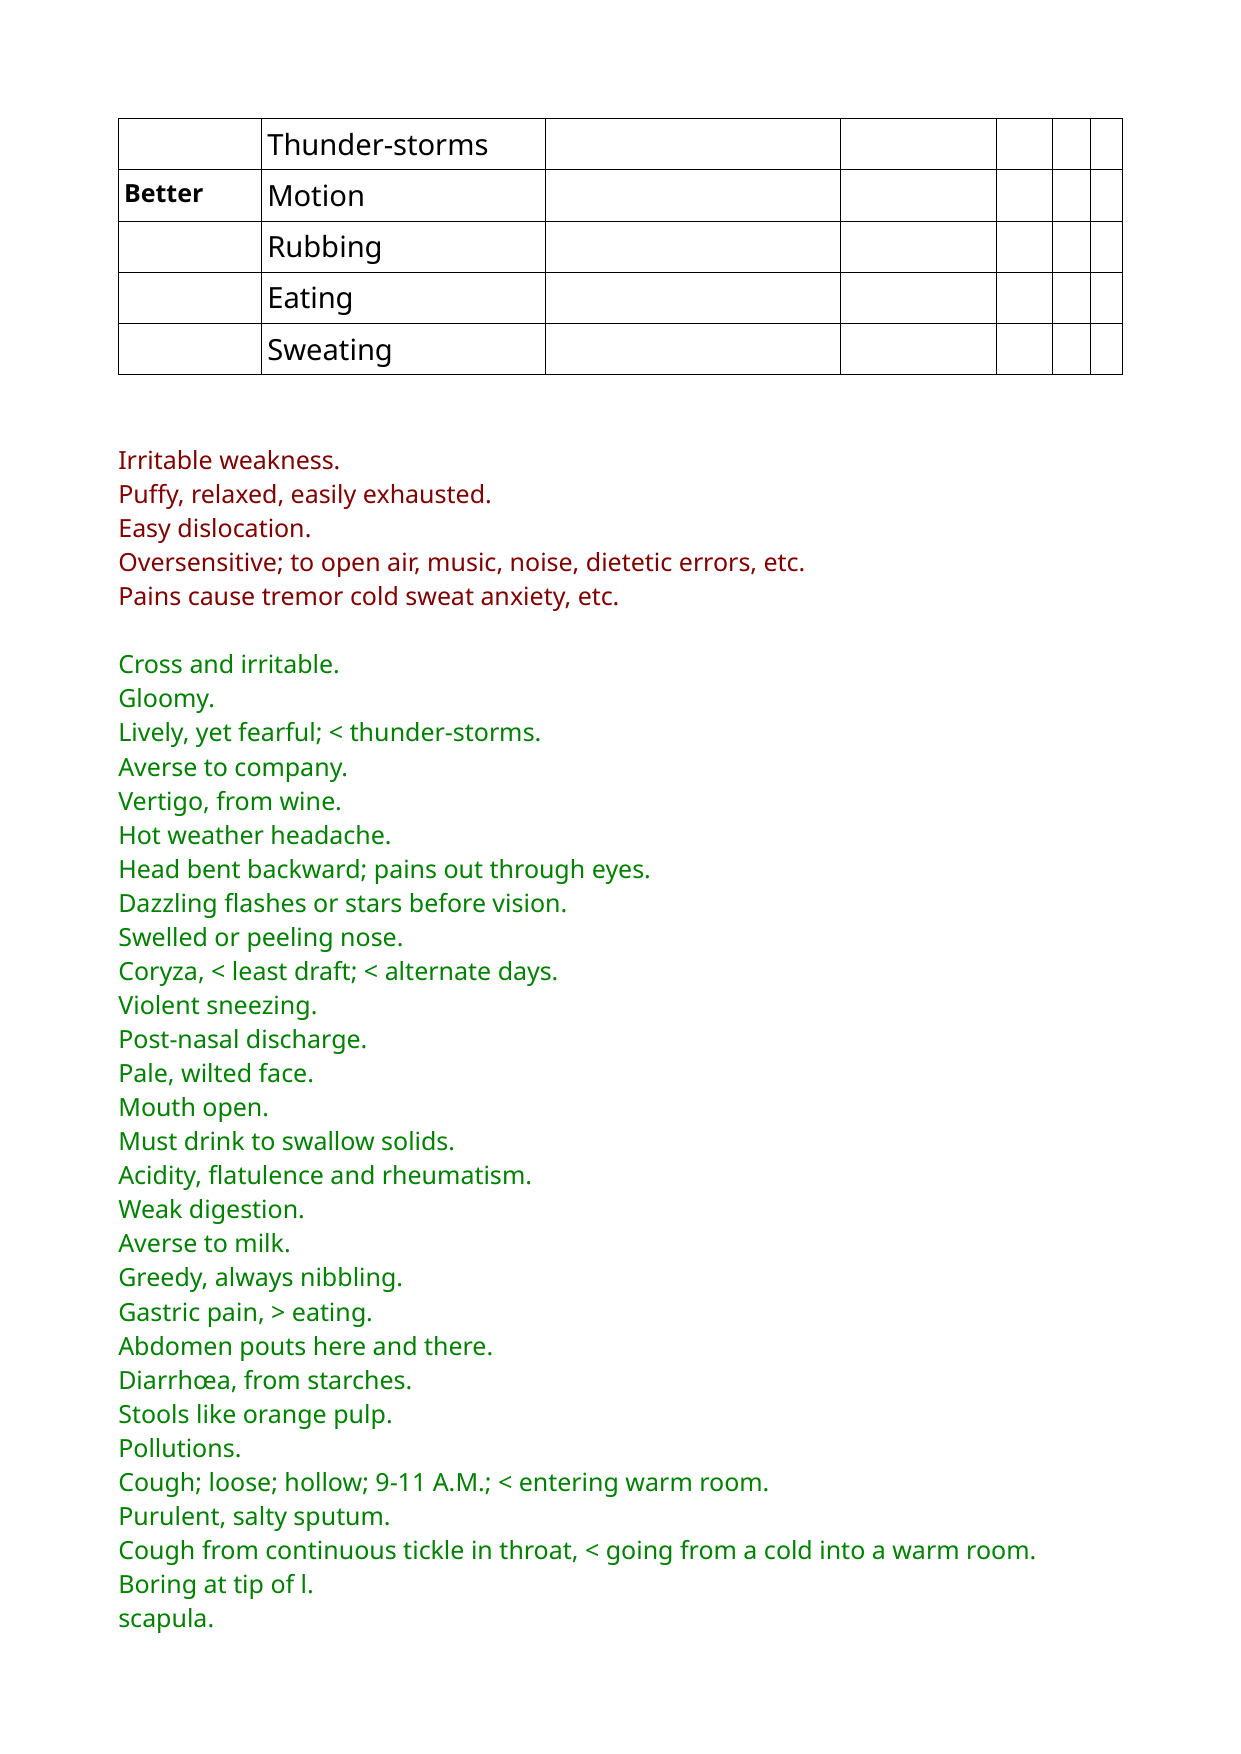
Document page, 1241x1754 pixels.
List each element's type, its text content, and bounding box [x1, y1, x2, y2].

text Cough from continuous tickle in throat, < going from a cold into a warm room. [118, 1533, 1122, 1567]
table_cell [119, 119, 261, 169]
text Hot weather headache. [118, 817, 1122, 851]
text Gloomy. [118, 681, 1122, 715]
table_cell [1053, 170, 1090, 221]
text Pale, wilted face. [118, 1056, 1122, 1090]
text Easy dislocation. [118, 511, 1122, 545]
text Oversensitive; to open air, music, noise, dietetic errors, etc. [118, 545, 1122, 579]
table_cell [997, 119, 1052, 169]
table_cell [997, 222, 1052, 272]
text Head bent backward; pains out through eyes. [118, 851, 1122, 885]
table_cell Eating [262, 273, 545, 323]
table_cell Motion [262, 170, 545, 221]
table_cell [997, 170, 1052, 221]
table_cell [1053, 273, 1090, 323]
table_cell [119, 324, 261, 374]
table_cell [997, 324, 1052, 374]
table_cell [997, 273, 1052, 323]
text Diarrhœa, from starches. [118, 1362, 1122, 1396]
table_cell [1091, 273, 1122, 323]
text Pains cause tremor cold sweat anxiety, etc. [118, 579, 1122, 613]
text Boring at tip of l. [118, 1567, 1122, 1601]
text Mouth open. [118, 1090, 1122, 1124]
table_cell [1053, 222, 1090, 272]
table_cell Better [119, 170, 261, 221]
table_cell [841, 324, 996, 374]
text scapula. [118, 1601, 1122, 1635]
text Post-nasal discharge. [118, 1022, 1122, 1056]
table_cell [1091, 324, 1122, 374]
table_cell [1053, 119, 1090, 169]
text Purulent, salty sputum. [118, 1498, 1122, 1533]
table_cell [546, 222, 840, 272]
text Averse to company. [118, 749, 1122, 783]
text Stools like orange pulp. [118, 1396, 1122, 1430]
table_cell [1091, 222, 1122, 272]
text Lively, yet fearful; < thunder-storms. [118, 715, 1122, 749]
text Gastric pain, > eating. [118, 1294, 1122, 1328]
table_cell [546, 170, 840, 221]
table_cell [841, 170, 996, 221]
table_cell [119, 273, 261, 323]
table_cell [841, 119, 996, 169]
table_cell Rubbing [262, 222, 545, 272]
text Averse to milk. [118, 1226, 1122, 1260]
text Violent sneezing. [118, 988, 1122, 1022]
text Greedy, always nibbling. [118, 1260, 1122, 1294]
text Irritable weakness. [118, 443, 1122, 477]
text Cross and irritable. [118, 647, 1122, 681]
table_cell [1091, 119, 1122, 169]
text Pollutions. [118, 1430, 1122, 1464]
table_cell [841, 222, 996, 272]
table_cell [119, 222, 261, 272]
text Dazzling flashes or stars before vision. [118, 885, 1122, 919]
text Weak digestion. [118, 1192, 1122, 1226]
table_cell Sweating [262, 324, 545, 374]
text Acidity, flatulence and rheumatism. [118, 1158, 1122, 1192]
text Must drink to swallow solids. [118, 1124, 1122, 1158]
text Vertigo, from wine. [118, 783, 1122, 817]
text Abdomen pouts here and there. [118, 1328, 1122, 1362]
table_cell [841, 273, 996, 323]
table_cell [1091, 170, 1122, 221]
text Cough; loose; hollow; 9-11 A.M.; < entering warm room. [118, 1464, 1122, 1498]
text Swelled or peeling nose. [118, 919, 1122, 953]
table_cell [546, 324, 840, 374]
text Puffy, relaxed, easily exhausted. [118, 477, 1122, 511]
table_cell [546, 119, 840, 169]
text Coryza, < least draft; < alternate days. [118, 953, 1122, 988]
table_cell [546, 273, 840, 323]
table_cell [1053, 324, 1090, 374]
table_cell Thunder-storms [262, 119, 545, 169]
